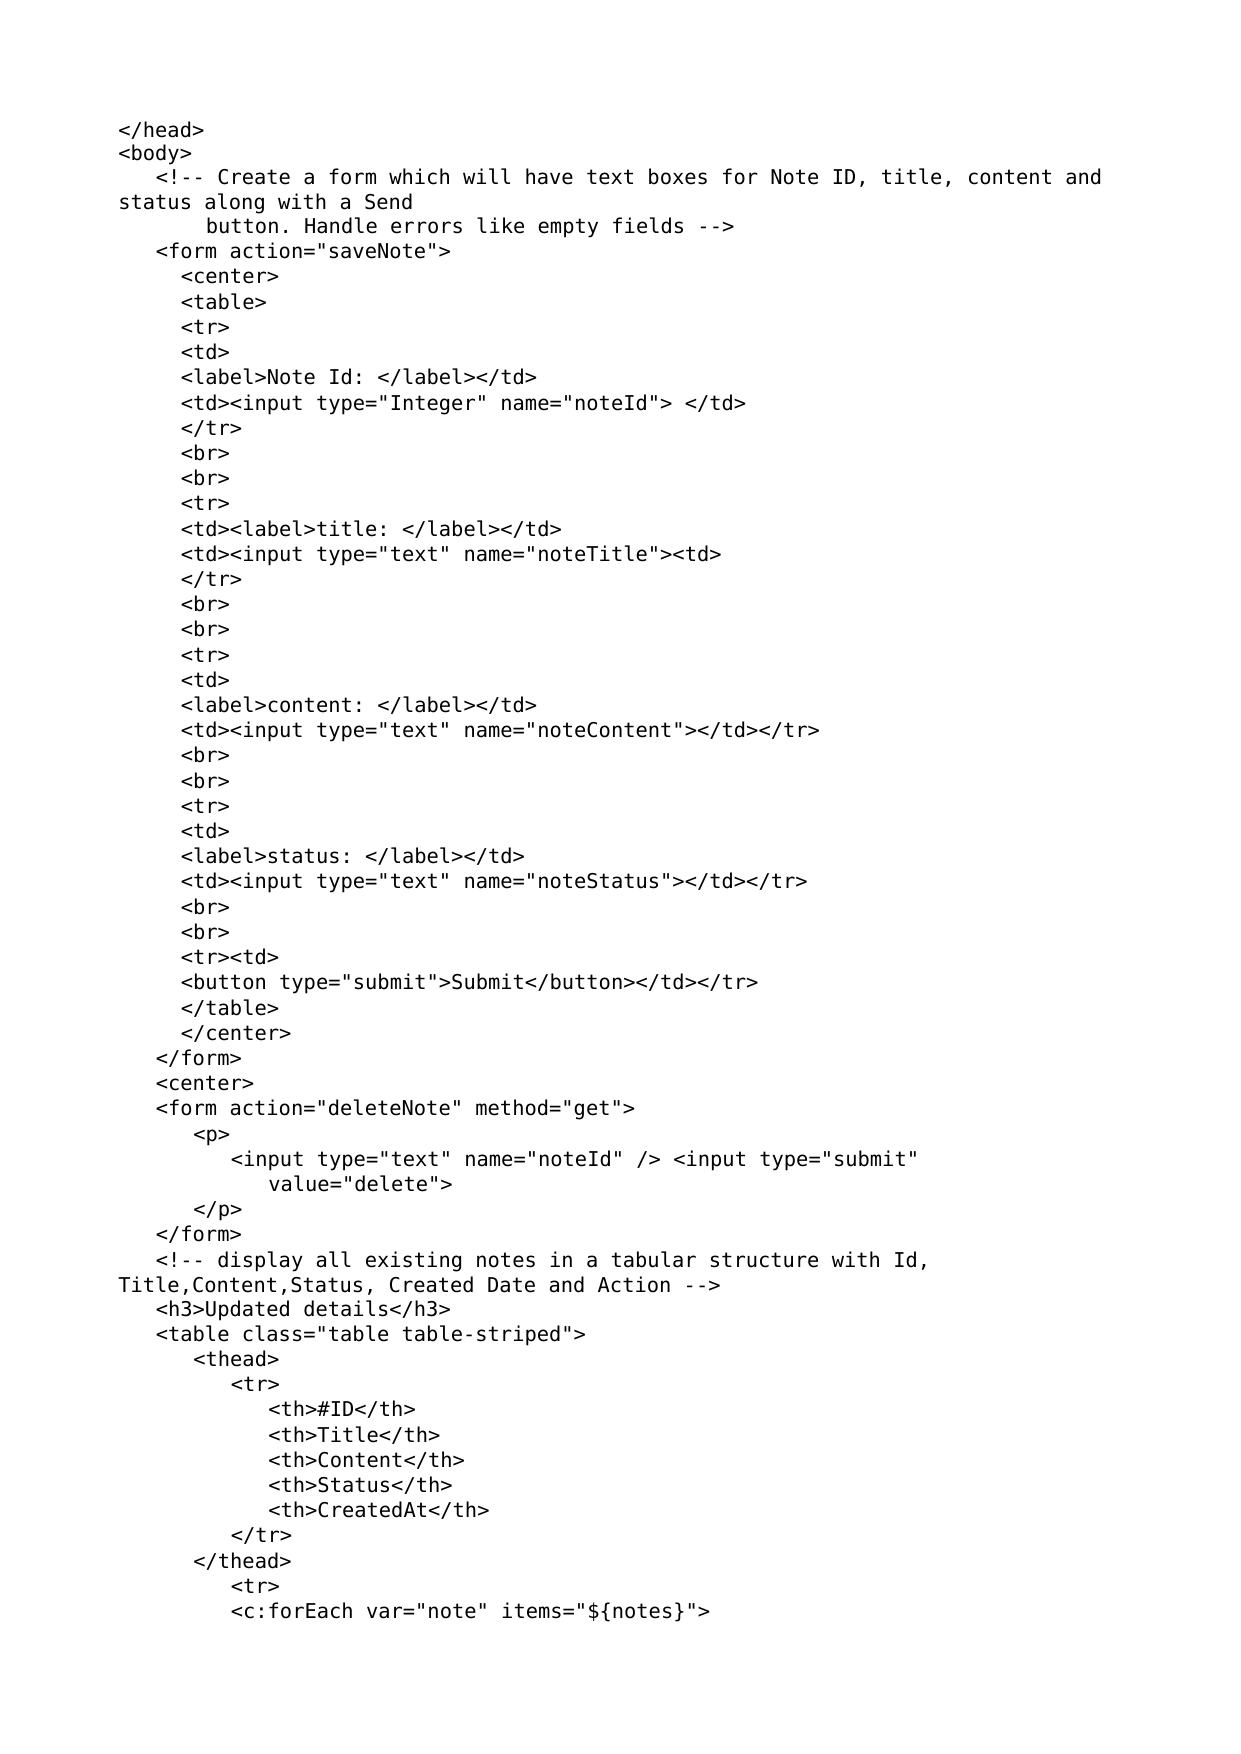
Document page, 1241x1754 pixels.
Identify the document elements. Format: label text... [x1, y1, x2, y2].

text <td> [118, 341, 1122, 366]
text <tr> [118, 492, 1122, 517]
text <th>Title</th> [118, 1423, 1122, 1448]
text <label>Note Id: </label></td> [118, 366, 1122, 391]
text <th>#ID</th> [118, 1398, 1122, 1423]
text <body> [118, 142, 1122, 166]
text </tr> [118, 567, 1122, 593]
text <p> [118, 1122, 1122, 1147]
text <th>Status</th> [118, 1473, 1122, 1499]
text <center> [118, 1072, 1122, 1097]
text <tr> [118, 1373, 1122, 1398]
text <center> [118, 265, 1122, 290]
text <br> [118, 744, 1122, 769]
text <th>Content</th> [118, 1448, 1122, 1473]
text <td> [118, 819, 1122, 845]
text <thead> [118, 1347, 1122, 1373]
text <br> [118, 593, 1122, 618]
text <br> [118, 618, 1122, 643]
text <input type="text" name="noteId" /> <input type="submit" [118, 1147, 1122, 1172]
text value="delete"> [118, 1172, 1122, 1198]
text </table> [118, 996, 1122, 1021]
text <td><input type="text" name="noteContent"></td></tr> [118, 719, 1122, 744]
text <tr> [118, 643, 1122, 668]
text <tr> [118, 794, 1122, 819]
text <button type="submit">Submit</button></td></tr> [118, 971, 1122, 996]
text </form> [118, 1046, 1122, 1072]
text </tr> [118, 1524, 1122, 1549]
text <br> [118, 467, 1122, 492]
text <c:forEach var="note" items="${notes}"> [118, 1599, 1122, 1625]
text <td><input type="text" name="noteStatus"></td></tr> [118, 870, 1122, 895]
text <form action="saveNote"> [118, 240, 1122, 265]
text <th>CreatedAt</th> [118, 1499, 1122, 1524]
text <table class="table table-striped"> [118, 1322, 1122, 1347]
text <form action="deleteNote" method="get"> [118, 1097, 1122, 1122]
text <label>content: </label></td> [118, 693, 1122, 719]
text <br> [118, 441, 1122, 467]
text <tr> [118, 1574, 1122, 1599]
text <label>status: </label></td> [118, 845, 1122, 870]
text <br> [118, 769, 1122, 794]
text <br> [118, 895, 1122, 920]
text <tr> [118, 315, 1122, 341]
text </thead> [118, 1549, 1122, 1574]
text <tr><td> [118, 946, 1122, 971]
text <br> [118, 920, 1122, 946]
text </tr> [118, 416, 1122, 441]
text <td> [118, 668, 1122, 693]
text <td><label>title: </label></td> [118, 517, 1122, 542]
text </center> [118, 1021, 1122, 1046]
text <!-- display all existing notes in a tabular structure with Id, Title,Content,Status, Created Date and Action --> [118, 1248, 1122, 1297]
text </form> [118, 1223, 1122, 1248]
text <!-- Create a form which will have text boxes for Note ID, title, content and status along with a Send [118, 166, 1122, 214]
text <h3>Updated details</h3> [118, 1297, 1122, 1322]
text <td><input type="Integer" name="noteId"> </td> [118, 391, 1122, 416]
text </p> [118, 1198, 1122, 1223]
text button. Handle errors like empty fields --> [118, 214, 1122, 240]
text <table> [118, 290, 1122, 315]
text </head> [118, 118, 1122, 142]
text <td><input type="text" name="noteTitle"><td> [118, 542, 1122, 567]
